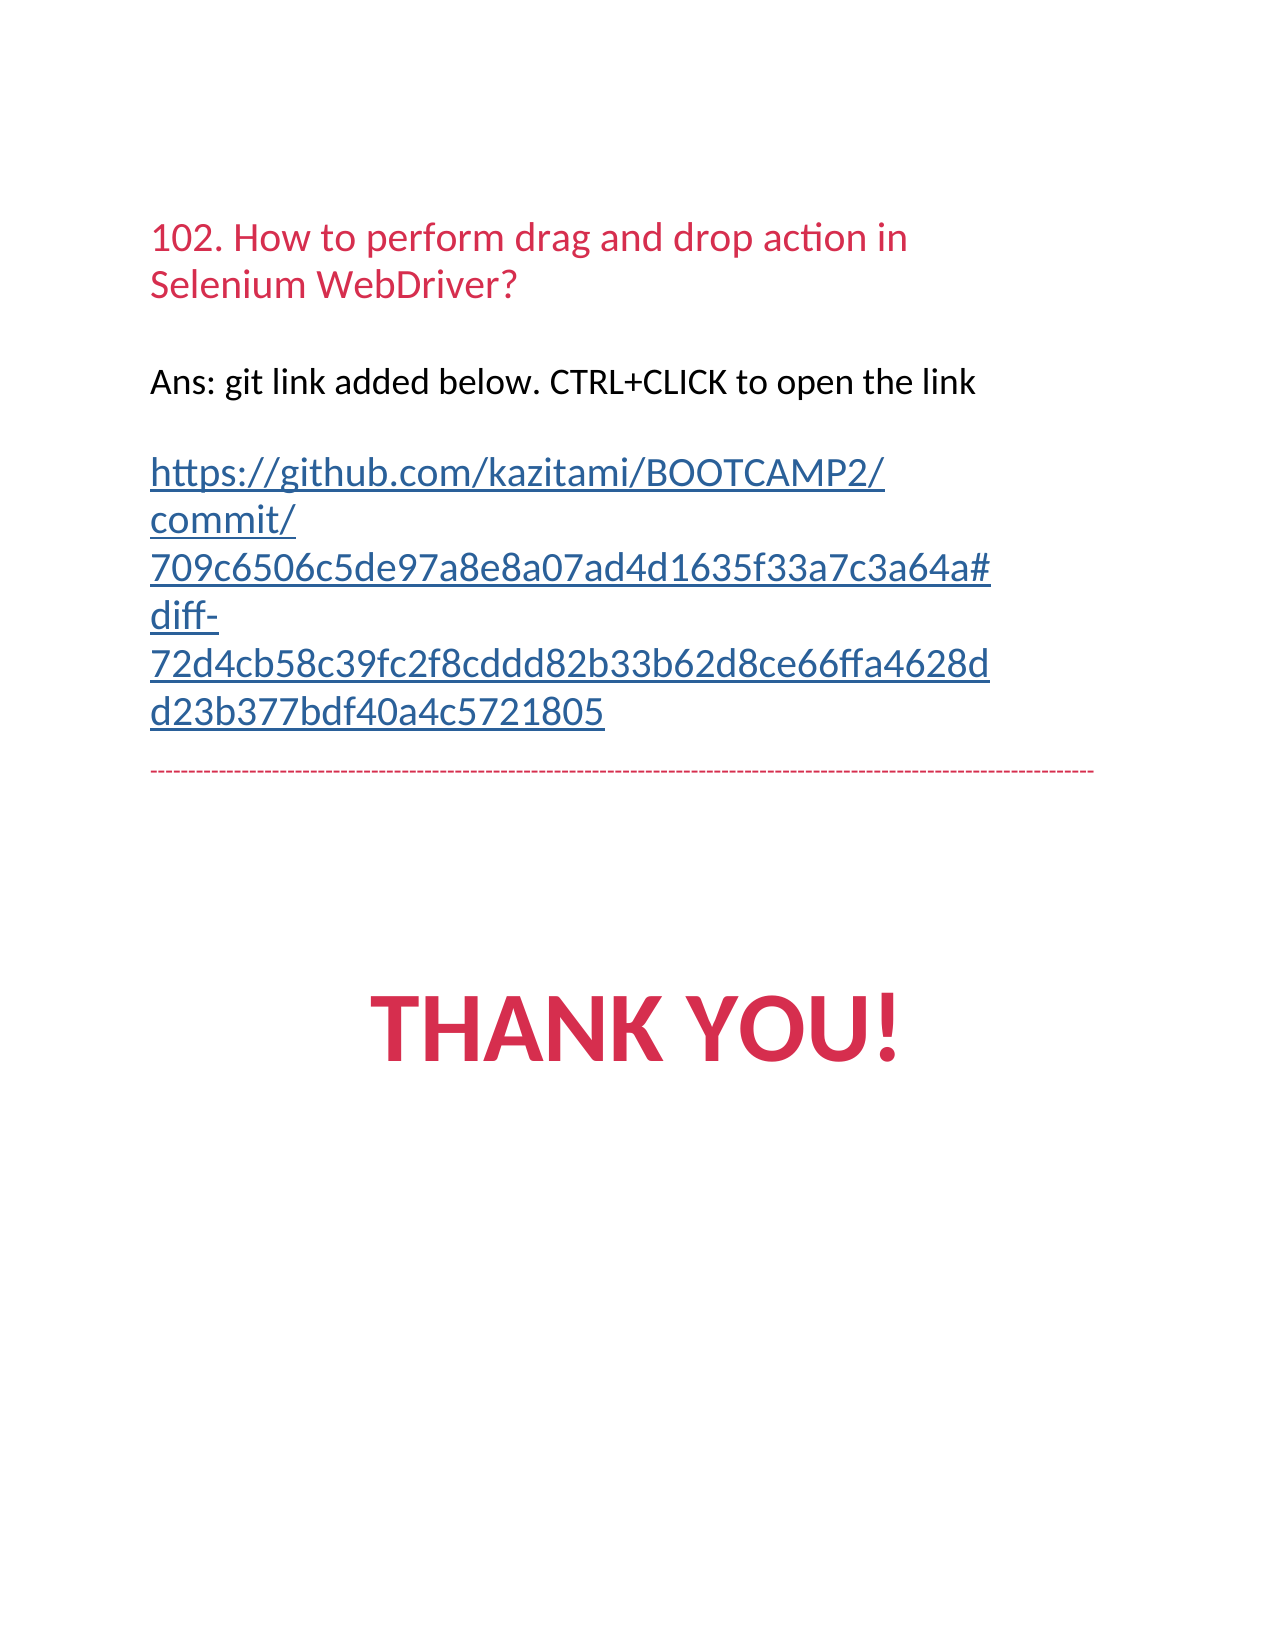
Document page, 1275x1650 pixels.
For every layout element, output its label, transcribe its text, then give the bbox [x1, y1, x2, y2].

text https://github.com/kazitami/BOOTCAMP2/commit/709c6506c5de97a8e8a07ad4d1635f33a7c3a64a#diff-72d4cb58c39fc2f8cddd82b33b62d8ce66ffa4628dd23b377bdf40a4c5721805 [150, 448, 1006, 735]
text Ans: git link added below. CTRL+CLICK to open the link [150, 360, 1006, 403]
text ---------------------------------------------------------------------------------------------------------------------------- [150, 756, 1125, 782]
text THANK YOU! [150, 964, 1125, 1086]
text 102. How to perform drag and drop action in Selenium WebDriver? [150, 213, 1006, 309]
